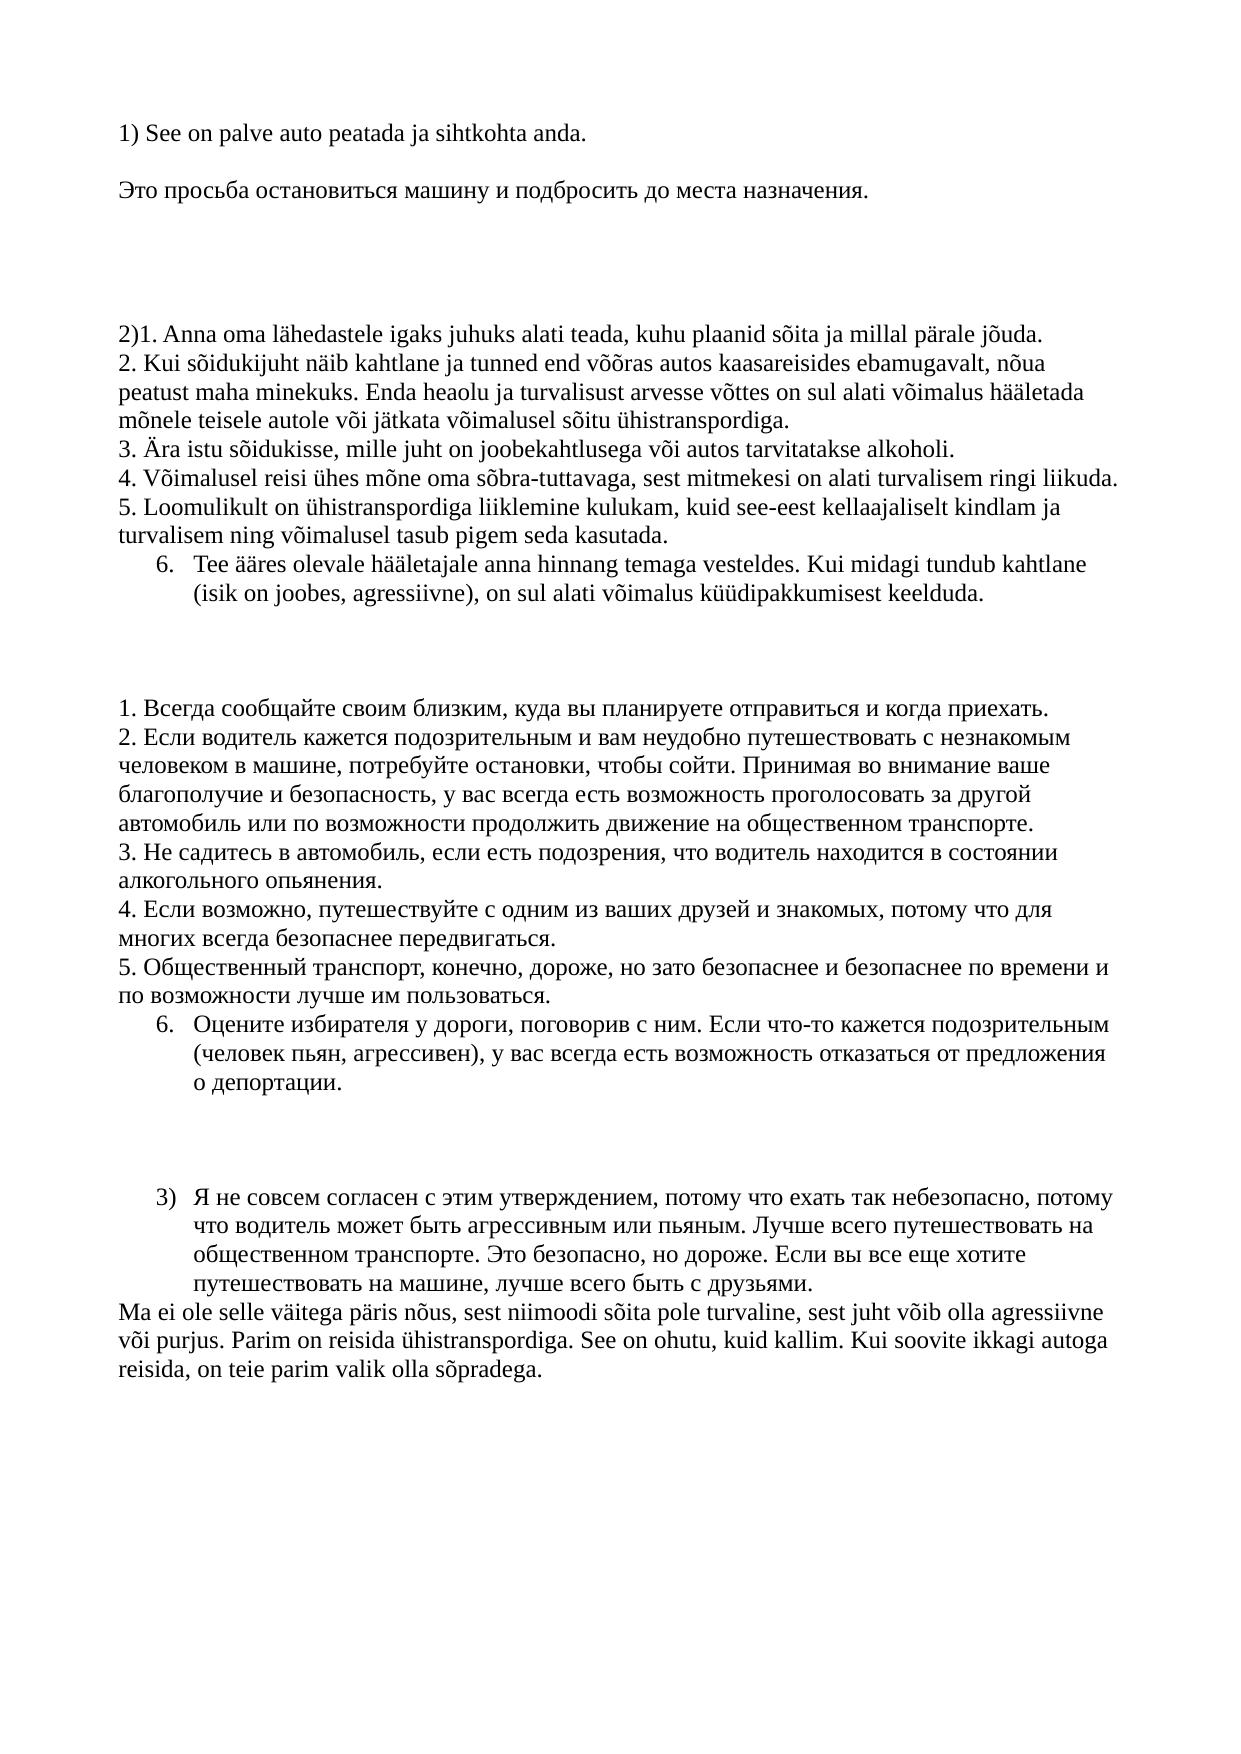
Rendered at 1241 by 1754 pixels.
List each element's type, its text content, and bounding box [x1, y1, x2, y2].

text 1. Всегда сообщайте своим близким, куда вы планируете отправиться и когда приехать. [118, 693, 1122, 722]
text 5. Общественный транспорт, конечно, дороже, но зато безопаснее и безопаснее по времени и по возможности лучше им пользоваться. [118, 952, 1122, 1009]
text 1) See on palve auto peatada ja sihtkohta anda. [118, 118, 1122, 147]
text 2)1. Anna oma lähedastele igaks juhuks alati teada, kuhu plaanid sõita ja millal pärale jõuda. [118, 319, 1122, 348]
text Это просьба остановиться машину и подбросить до места назначения. [118, 176, 1122, 204]
text Ma ei ole selle väitega päris nõus, sest niimoodi sõita pole turvaline, sest juht võib olla agressiivne või purjus. Parim on reisida ühistranspordiga. See on ohutu, kuid kallim. Kui soovite ikkagi autoga reisida, on teie parim valik olla sõpradega. [118, 1297, 1122, 1383]
list Tee ääres olevale hääletajale anna hinnang temaga vesteldes. Kui midagi tundub kahtlane (isik on joobes, agressiivne), on sul alati võimalus küüdipakkumisest keelduda. [156, 549, 1122, 607]
text 4. Võimalusel reisi ühes mõne oma sõbra-tuttavaga, sest mitmekesi on alati turvalisem ringi liikuda. [118, 463, 1122, 492]
list Я не совсем согласен с этим утверждением, потому что ехать так небезопасно, потому что водитель может быть агрессивным или пьяным. Лучше всего путешествовать на общественном транспорте. Это безопасно, но дороже. Если вы все еще хотите путешествовать на машине, лучше всего быть с друзьями. [156, 1182, 1122, 1297]
text 4. Если возможно, путешествуйте с одним из ваших друзей и знакомых, потому что для многих всегда безопаснее передвигаться. [118, 894, 1122, 952]
text 5. Loomulikult on ühistranspordiga liiklemine kulukam, kuid see-eest kellaajaliselt kindlam ja turvalisem ning võimalusel tasub pigem seda kasutada. [118, 492, 1122, 549]
text 3. Не садитесь в автомобиль, если есть подозрения, что водитель находится в состоянии алкогольного опьянения. [118, 837, 1122, 894]
text 3. Ära istu sõidukisse, mille juht on joobekahtlusega või autos tarvitatakse alkoholi. [118, 434, 1122, 463]
list Оцените избирателя у дороги, поговорив с ним. Если что-то кажется подозрительным (человек пьян, агрессивен), у вас всегда есть возможность отказаться от предложения о депортации. [156, 1009, 1122, 1096]
text 2. Если водитель кажется подозрительным и вам неудобно путешествовать с незнакомым человеком в машине, потребуйте остановки, чтобы сойти. Принимая во внимание ваше благополучие и безопасность, у вас всегда есть возможность проголосовать за другой автомобиль или по возможности продолжить движение на общественном транспорте. [118, 722, 1122, 837]
text 2. Kui sõidukijuht näib kahtlane ja tunned end võõras autos kaasareisides ebamugavalt, nõua peatust maha minekuks. Enda heaolu ja turvalisust arvesse võttes on sul alati võimalus hääletada mõnele teisele autole või jätkata võimalusel sõitu ühistranspordiga. [118, 348, 1122, 434]
